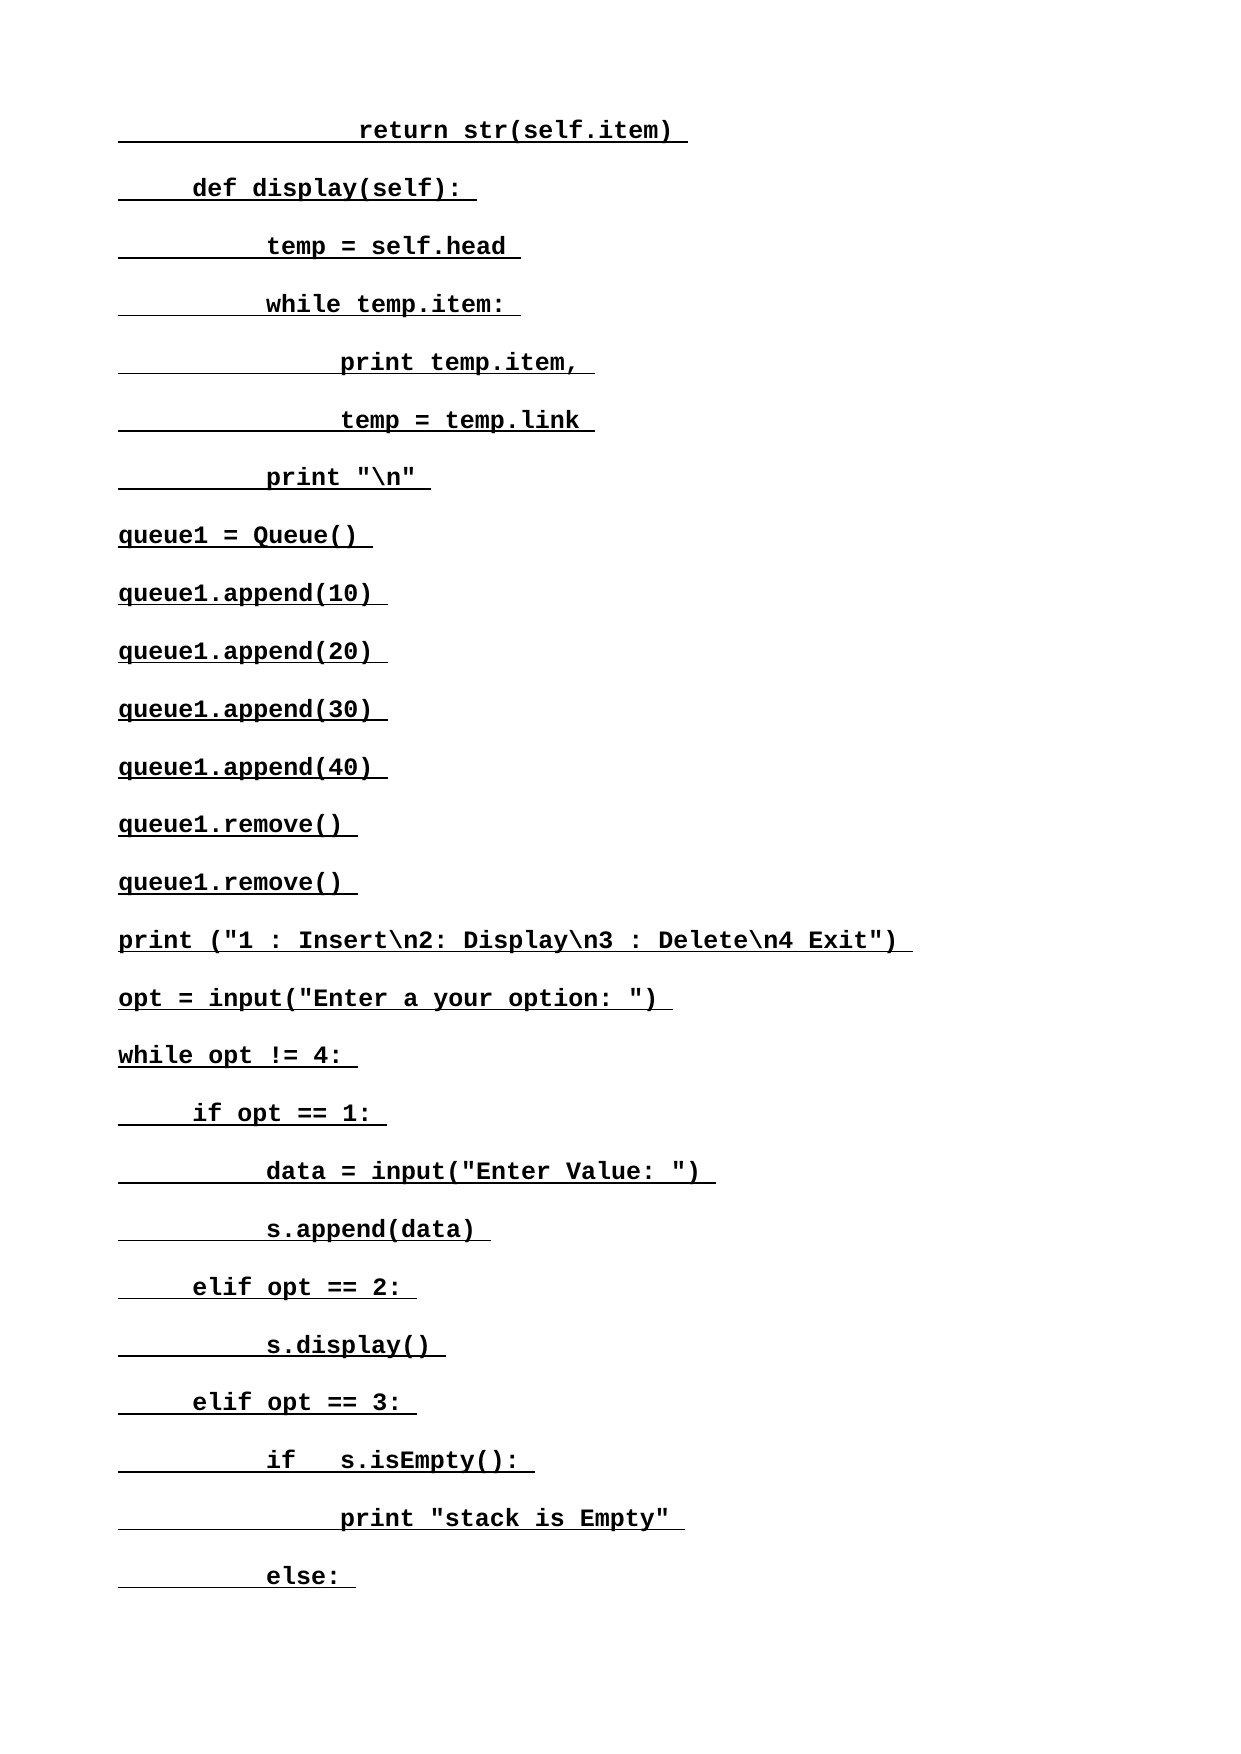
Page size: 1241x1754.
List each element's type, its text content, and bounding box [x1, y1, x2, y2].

text elif opt == 2: [118, 1274, 1122, 1303]
text queue1 = Queue() [118, 523, 1122, 551]
text data = input("Enter Value: ") [118, 1159, 1122, 1187]
text if opt == 1: [118, 1101, 1122, 1129]
text if s.isEmpty(): [118, 1448, 1122, 1476]
text print ("1 : Insert\n2: Display\n3 : Delete\n4 Exit") [118, 927, 1122, 956]
text s.append(data) [118, 1217, 1122, 1245]
text queue1.append(10) [118, 581, 1122, 609]
text temp = self.head [118, 234, 1122, 262]
text print "stack is Empty" [118, 1506, 1122, 1534]
text while opt != 4: [118, 1043, 1122, 1071]
text def display(self): [118, 176, 1122, 204]
text temp = temp.link [118, 407, 1122, 436]
text else: [118, 1563, 1122, 1592]
text while temp.item: [118, 292, 1122, 320]
text opt = input("Enter a your option: ") [118, 985, 1122, 1014]
text elif opt == 3: [118, 1390, 1122, 1418]
text queue1.remove() [118, 812, 1122, 840]
text return str(self.item) [118, 118, 1122, 146]
text s.display() [118, 1332, 1122, 1361]
text print "\n" [118, 465, 1122, 493]
text print temp.item, [118, 349, 1122, 378]
text queue1.remove() [118, 870, 1122, 898]
text queue1.append(20) [118, 638, 1122, 667]
text queue1.append(40) [118, 754, 1122, 782]
text queue1.append(30) [118, 696, 1122, 724]
